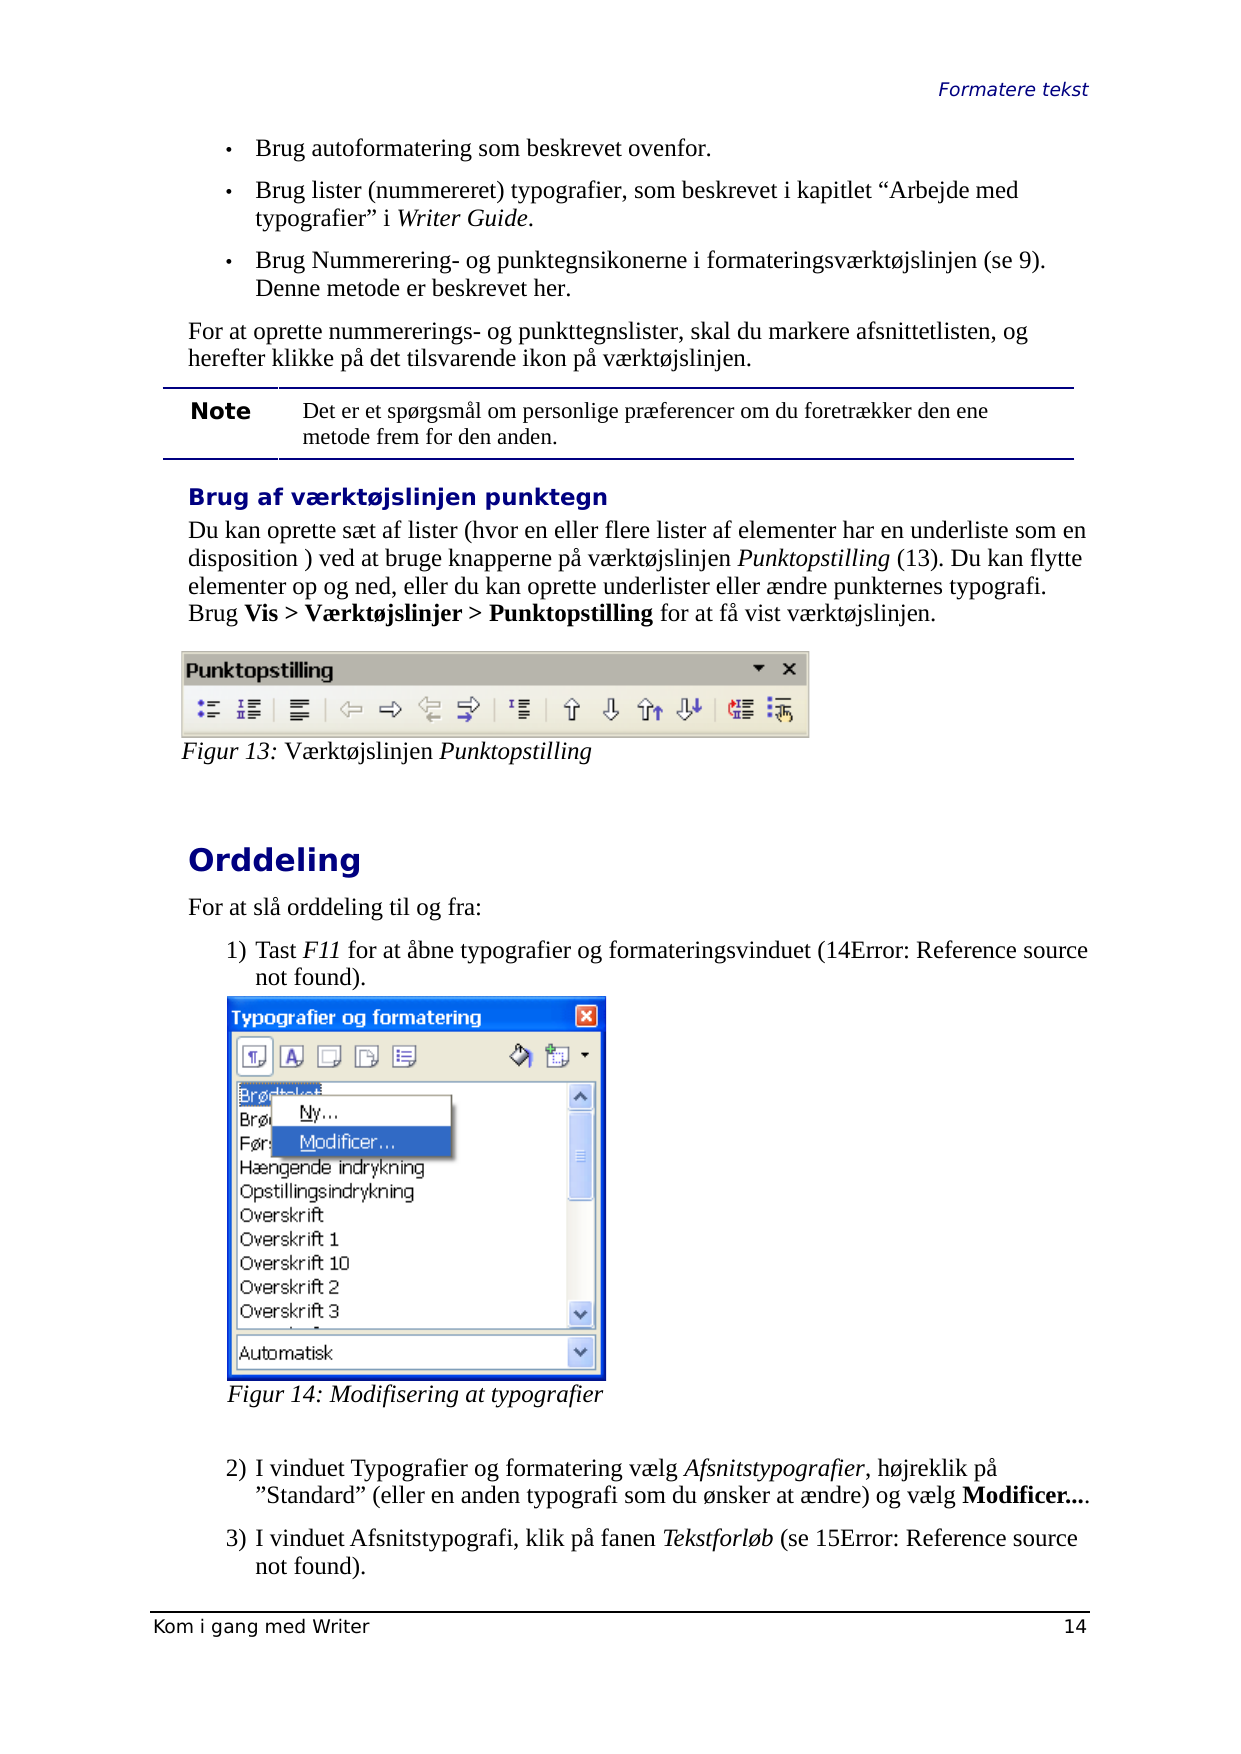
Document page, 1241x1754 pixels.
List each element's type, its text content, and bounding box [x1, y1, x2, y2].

text For at slå orddeling til og fra: [188, 893, 1090, 921]
picture [181, 651, 810, 738]
list Brug autoformatering som beskrevet ovenfor. [226, 134, 1090, 162]
table_header Note [163, 389, 278, 458]
subtitle Brug af værktøjslinjen punktegn [188, 484, 1090, 510]
text Figur 14: Modifisering at typografier [227, 1381, 606, 1408]
text Du kan oprette sæt af lister (hvor en eller flere lister af elementer har en underliste som en disposition ) ved at bruge knapperne på værktøjslinjen Punktopstilling (Figur 13). Du kan flytte elementer op og ned, eller du kan oprette underlister eller ændre punkternes typografi. Brug Vis > Værktøjslinjer > Punktopstilling for at få vist værktøjslinjen. [188, 516, 1090, 627]
list I vinduet Typografier og formatering vælg Afsnitstypografier, højreklik på ”Standard” (eller en anden typografi som du ønsker at ændre) og vælg Modificer.... [226, 1454, 1090, 1509]
list Brug Nummerering- og punktegnsikonerne i formateringsværktøjslinjen (se Figur 9). Denne metode er beskrevet her. [226, 247, 1090, 302]
list I vinduet Afsnitstypografi, klik på fanen Tekstforløb (se Figur 15). [226, 1524, 1090, 1579]
subtitle Orddeling [188, 842, 1090, 878]
text Figur 13: Værktøjslinjen Punktopstilling [181, 651, 1030, 765]
text For at oprette nummererings- og punkttegnslister, skal du markere afsnittetlisten, og herefter klikke på det tilsvarende ikon på værktøjslinjen. [188, 317, 1090, 372]
list Tast F11 for at åbne typografier og formateringsvinduet (Figur 14). [226, 936, 1090, 991]
table_header Det er et spørgsmål om personlige præferencer om du foretrækker den ene metode frem for den anden. [279, 389, 1074, 458]
list Brug lister (nummereret) typografier, som beskrevet i kapitlet “Arbejde med typografier” i Writer Guide. [226, 176, 1090, 232]
picture [227, 996, 607, 1381]
